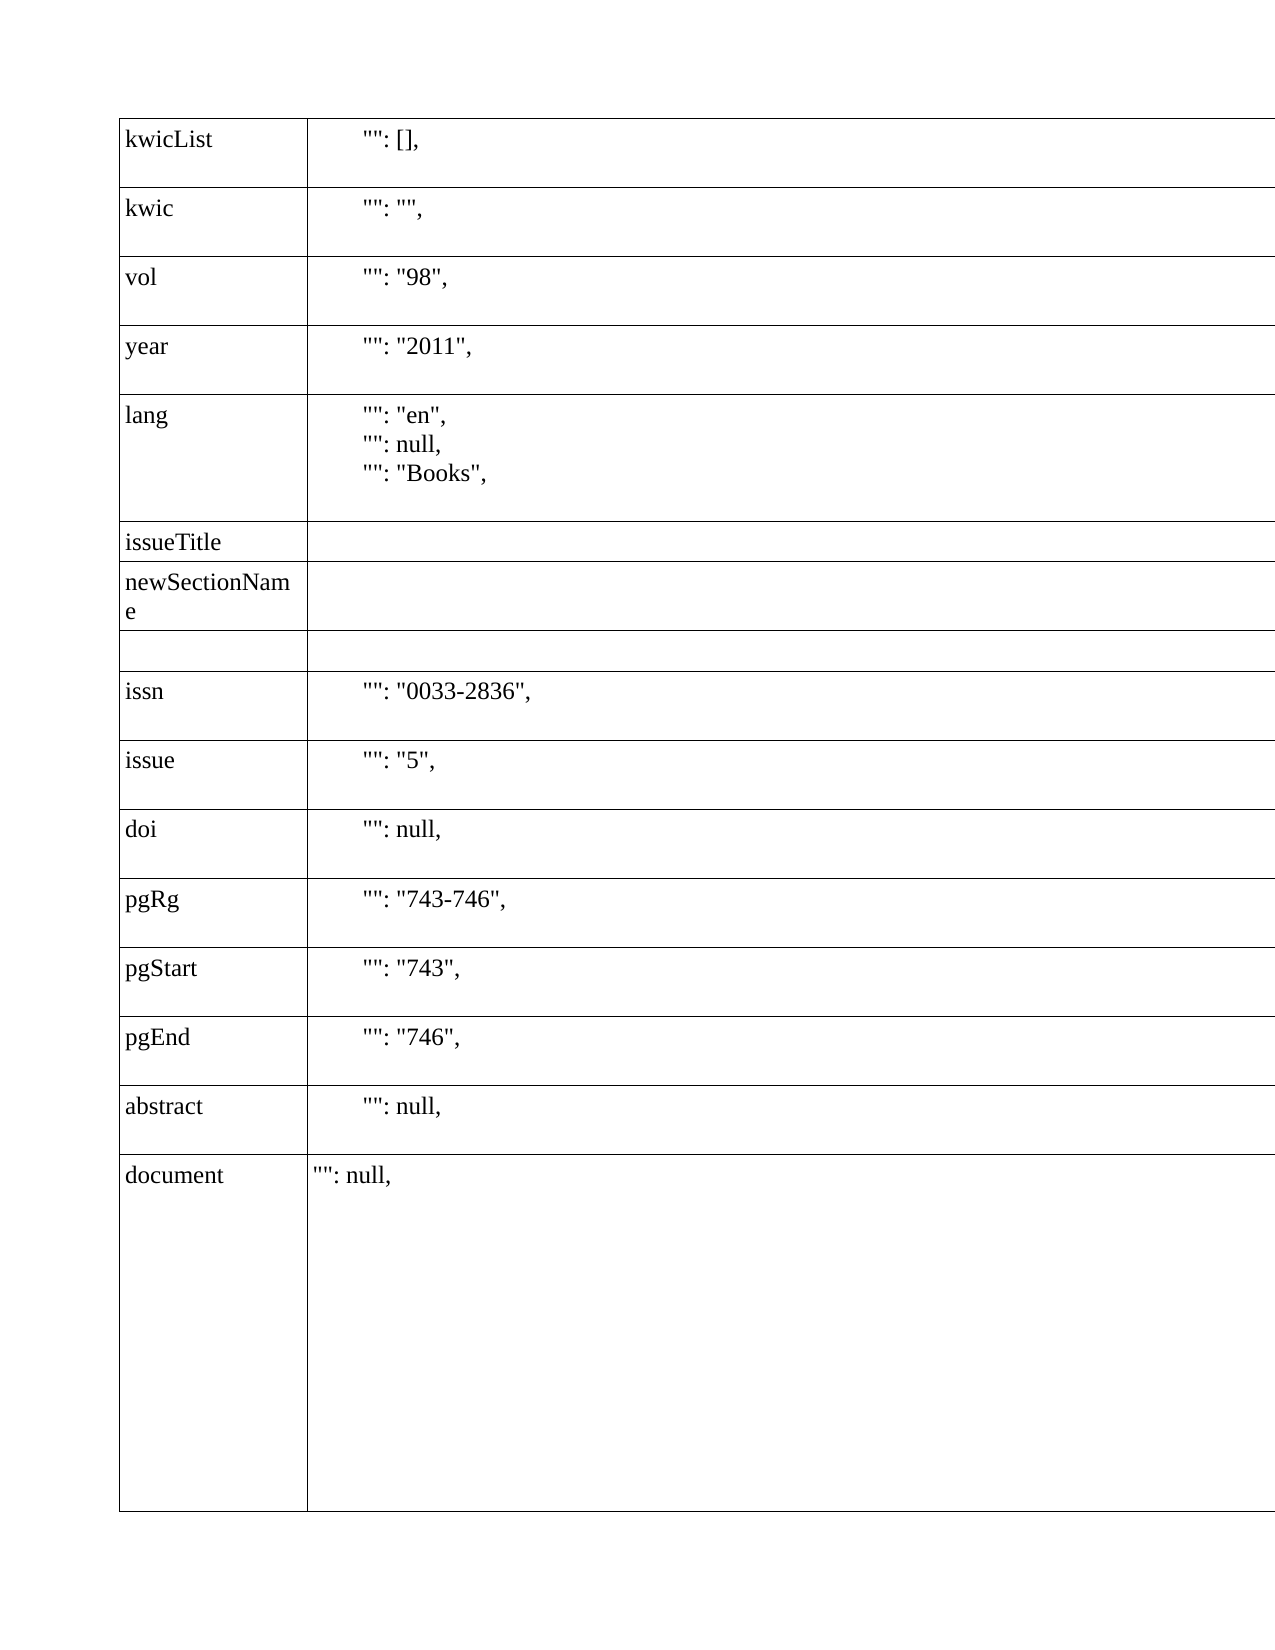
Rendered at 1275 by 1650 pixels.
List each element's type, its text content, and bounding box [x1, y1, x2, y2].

table_cell "": null, [308, 1086, 1275, 1154]
table_cell "": "0033-2836", [308, 672, 1275, 740]
table_cell newSectionName [120, 562, 307, 630]
table_cell abstract [120, 1086, 307, 1154]
table_cell year [120, 326, 307, 394]
table_cell "": [], [308, 119, 1275, 187]
table_cell [308, 562, 1275, 630]
table_cell "": "2011", [308, 326, 1275, 394]
table_cell "": null, [308, 810, 1275, 878]
table_cell "": "en", "": null, "": "Books", [308, 395, 1275, 521]
table_cell vol [120, 257, 307, 325]
table_cell "": "5", [308, 741, 1275, 809]
table_cell document [120, 1155, 307, 1511]
table_cell [308, 522, 1275, 561]
table_cell lang [120, 395, 307, 521]
table_cell pgStart [120, 948, 307, 1016]
table_cell kwicList [120, 119, 307, 187]
table_cell "": "743", [308, 948, 1275, 1016]
table_cell [308, 631, 1275, 671]
table_cell [120, 631, 307, 671]
table_cell "": "746", [308, 1017, 1275, 1085]
table_cell doi [120, 810, 307, 878]
table_cell "": "743-746", [308, 879, 1275, 947]
table_cell "": "98", [308, 257, 1275, 325]
table_cell pgRg [120, 879, 307, 947]
table_cell issue [120, 741, 307, 809]
table_cell issn [120, 672, 307, 740]
table_cell "": null, [308, 1155, 1275, 1511]
table_cell pgEnd [120, 1017, 307, 1085]
table_cell kwic [120, 188, 307, 256]
table_cell "": "", [308, 188, 1275, 256]
table_cell issueTitle [120, 522, 307, 561]
